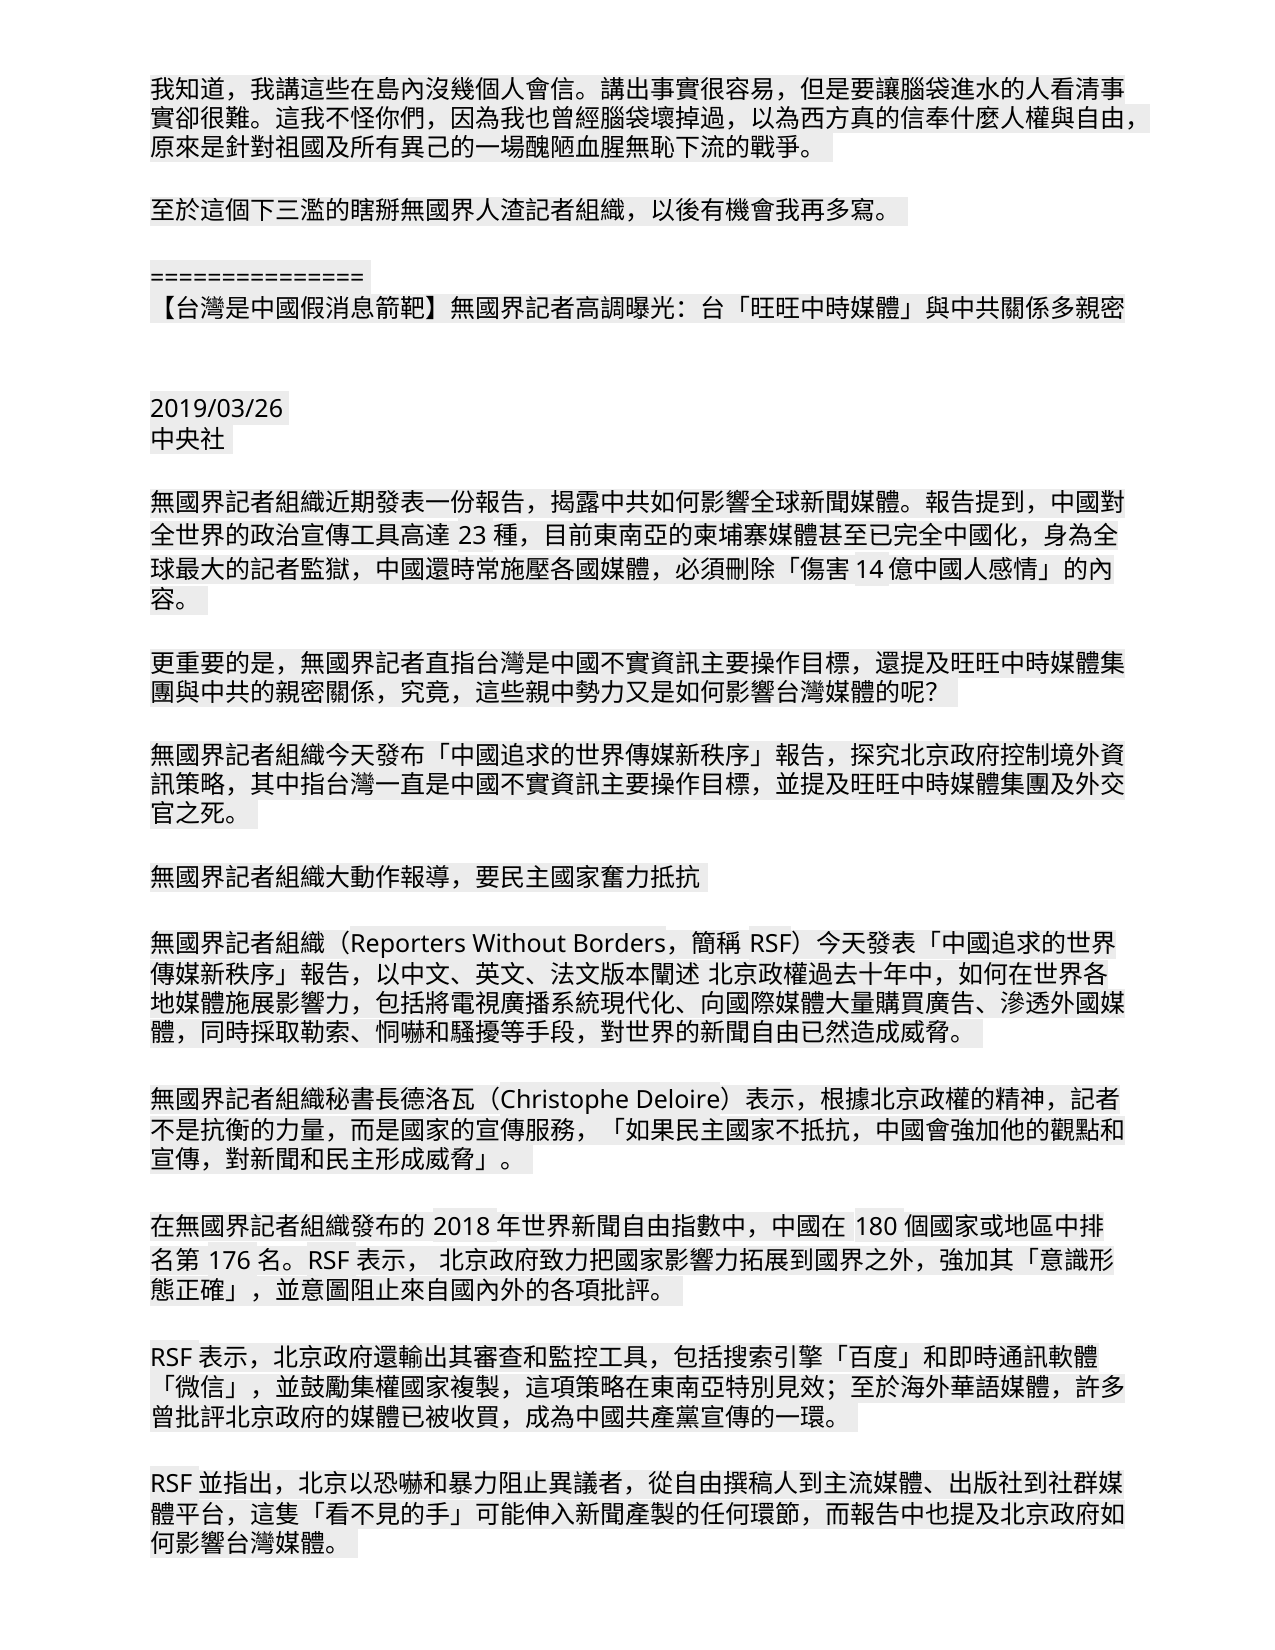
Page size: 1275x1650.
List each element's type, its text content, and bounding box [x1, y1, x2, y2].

text 7. 戰爭從未停過 宣傳戰，就是戰爭的一環，事實上，戰爭早已開始，從未停過，並日益惡化，無所不用其極。如此明顯而明目張膽的事實，我居然花了很多年的時間才看清這一切，有些時候我真是很懷疑自己的智商。 CIA 的尾巴團體 "無國界記者組織" (RSF)，這些年非常積極在島內及全世界各地從事造謠抹黑祖國等工作，幾乎到了一種語無倫次喪心病狂的地步，許多時候我真不敢相信自己的眼睛，x它媽的這麼低能、離譜的一大堆鬼話謊話居然也能說得震天價響，真是瞎掰無國界。不信請看文末報導，是最近的熱門新聞，人渣黨為此一片歡欣鼓舞。 很多年前，這個瞎掰無國界組織還沒有太離譜時，我還曾在報紙上寫過幾篇文章，引用了這個 CIA 尾巴團體的死亡記者人數資料，但事後一直很擔心會有人被我誤導，誤以為這是一個正直的國際人權團體，其實完全不是，它不折不扣就是附屬CIA 的組織，打著言論自由、保障人權的旗號，旨在顛覆他國政府，製造它國動亂。特別是在島內，瞎掰無國界組織夥同人渣黨，聯手出擊，捍衛瞎掰抹黑的自由，捍衛造謠顛覆的權利。 我知道，我講這些在島內沒幾個人會信。講出事實很容易，但是要讓腦袋進水的人看清事實卻很難。這我不怪你們，因為我也曾經腦袋壞掉過，以為西方真的信奉什麼人權與自由，原來是針對祖國及所有異己的一場醜陋血腥無恥下流的戰爭。 至於這個下三濫的瞎掰無國界人渣記者組織，以後有機會我再多寫。 =============== 【台灣是中國假消息箭靶】無國界記者高調曝光：台「旺旺中時媒體」與中共關係多親密 2019/03/26 中央社 無國界記者組織近期發表一份報告，揭露中共如何影響全球新聞媒體。報告提到，中國對全世界的政治宣傳工具高達 23 種，目前東南亞的柬埔寨媒體甚至已完全中國化，身為全球最大的記者監獄，中國還時常施壓各國媒體，必須刪除「傷害14億中國人感情」的內容。 更重要的是，無國界記者直指台灣是中國不實資訊主要操作目標，還提及旺旺中時媒體集團與中共的親密關係，究竟，這些親中勢力又是如何影響台灣媒體的呢？ 無國界記者組織今天發布「中國追求的世界傳媒新秩序」報告，探究北京政府控制境外資訊策略，其中指台灣一直是中國不實資訊主要操作目標，並提及旺旺中時媒體集團及外交官之死。 無國界記者組織大動作報導，要民主國家奮力抵抗 無國界記者組織（Reporters Without Borders，簡稱 RSF）今天發表「中國追求的世界傳媒新秩序」報告，以中文、英文、法文版本闡述 北京政權過去十年中，如何在世界各地媒體施展影響力，包括將電視廣播系統現代化、向國際媒體大量購買廣告、滲透外國媒體，同時採取勒索、恫嚇和騷擾等手段，對世界的新聞自由已然造成威脅。 無國界記者組織秘書長德洛瓦（Christophe Deloire）表示，根據北京政權的精神，記者不是抗衡的力量，而是國家的宣傳服務，「如果民主國家不抵抗，中國會強加他的觀點和宣傳，對新聞和民主形成威脅」。 在無國界記者組織發布的 2018 年世界新聞自由指數中，中國在 180 個國家或地區中排名第 176 名。RSF 表示， 北京政府致力把國家影響力拓展到國界之外，強加其「意識形態正確」，並意圖阻止來自國內外的各項批評。 RSF 表示，北京政府還輸出其審查和監控工具，包括搜索引擎「百度」和即時通訊軟體「微信」，並鼓勵集權國家複製，這項策略在東南亞特別見效；至於海外華語媒體，許多曾批評北京政府的媒體已被收買，成為中國共產黨宣傳的一環。 RSF 並指出，北京以恐嚇和暴力阻止異議者，從自由撰稿人到主流媒體、出版社到社群媒體平台，這隻「看不見的手」可能伸入新聞產製的任何環節，而報告中也提及北京政府如何影響台灣媒體。 中共如何將手「伸進」台灣媒體，影響閱聽人 RSF 提到，台灣的「中國時報」2008 年被親中的「旺旺集團」收購後，徹底改變編輯路線 ，而旺旺集團董事長是台灣人蔡衍明，「他從不掩飾自己對北京政權的好感，以及改變中國時報路線的意願」；此外， 蔡衍明 2018 年曾率團到北京參觀幾家中國媒體，並與全國政協主席汪洋會面，與中國國家主席習近平關係密切。 另一方面，RSF 也指出，台灣一直是中國不實資訊的主要操作標的，並提到 台灣駐大阪外交官蘇啓誠自殺身亡的原因，似乎與北京政府扮演「謠言的肇始者」有關 ，進行一場「巧妙安排並且極為有效的不實資訊戰」。 RSF 表示，台灣政府雖在事後釐清，這個謠言是由位於中國的「內容農場」流出，之後在中國的宣傳媒體包括「環球時報」與「觀察者網」，以及在台灣的社群討論版 PTT 上大肆流通，而台灣媒體也在未經核實的情形下，大量轉載這則流言，讓不實資訊不斷被擴散。 ============= 中國正在入侵全球媒體！大撒幣投資外媒、買業配…無國界記者組織警告：是所有民主國家危機 中央社 2019-03-26 中國勢力正在深入全球媒體，是民主國家都要注意的事。（圖/Tomas Roggero@flickr） 監督全球新聞自由的無國界記者組織（RSF）今天發布報告警告，中國正試圖建立「世界媒體新秩序」，來預防和反駁批評。這對全球新聞自由構成威脅，他們呼籲民主國家起而反抗。 法新社報導，中共當局嚴格控制民眾取得資訊管道，包括透過「防火長城」封鎖國家視為不適當的網站和內容。如今北京控管資訊的企圖，不只限在中國境內。 無國界記者組織表示，北京正對其他國家「輸出」審查和控制資訊的方法。報告寫道：「中國透過大使館和宣傳中國文化及語言的孔子學院網絡，毫不遲疑利用騷擾和威嚇手段，強推認為『意識形態正確』的用字，並掩蓋歷史上較黑暗的篇章。」 無國界記者組織還說，北京以各種方式將影響力延伸到國界以外，包括「撒錢提升國際電視傳播設備、投資國外媒體平台、在國際媒體大買廣告，和邀請全球各地記者訪問中國，所有費用全由北京買單」。 報告並詳述無國界記者組織稱為「特洛伊木馬政策」的中國策略，即定期在有聲望的國際報紙買業配廣告，包括美國的「華爾街日報」（The Wall StreetJournal）、法國的「費加洛報」（Le Figaro）和英國的「每日電訊報」（Daily Telegraph）。 無國界記者組織表示，這些業配文完全由中國國有媒體的團隊撰寫，目的為了對外國讀者傳達中國官方的訊息。 無國界記者組織東亞辦事處執行長艾瑋昂（CedricAlviani）指出：「中國當局在全球推廣的世界媒體新秩序違反新聞學。這種新秩序下的記者不為公民服務，而是為了國家工作。」 無國界記者組織的報告又說，中國的行動「不僅對媒體，也對民主國家構成直接威脅」。 無國界記者組織秘書長德洛瓦（ChristopheDeloire）發布聲明表示，他希望這份報告有助刺激其他國家採取因應行動。 他說：「若民主國家不反抗，『中國式』的宣傳將一步步侵入全球媒體，並和我們所認知的新聞事業競爭。」 [150, 75, 1125, 1558]
